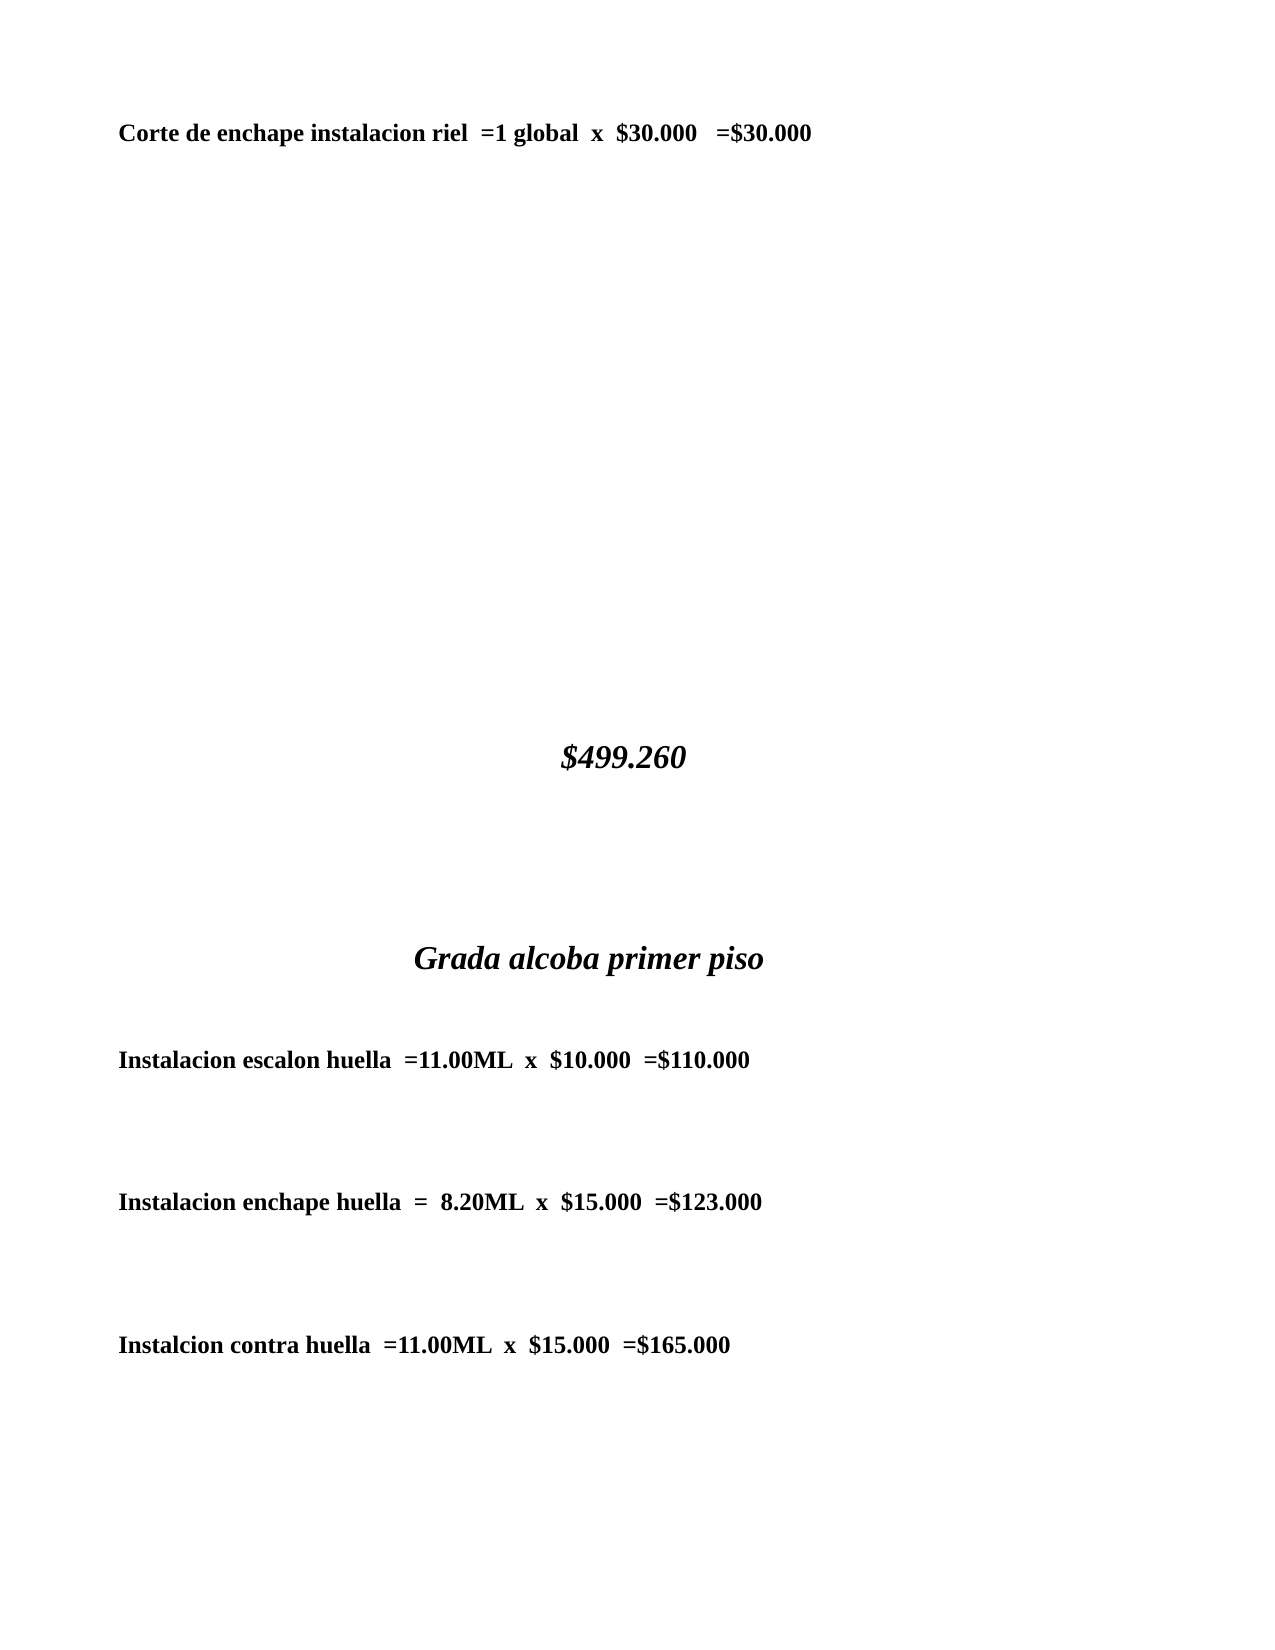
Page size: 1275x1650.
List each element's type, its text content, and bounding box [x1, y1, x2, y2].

text Instalcion contra huella =11.00ML x $15.000 =$165.000 [118, 1330, 1157, 1359]
text Instalacion escalon huella =11.00ML x $10.000 =$110.000 [118, 1045, 1157, 1073]
text Corte de enchape instalacion riel =1 global x $30.000 =$30.000 [118, 118, 1157, 147]
text Instalacion enchape huella = 8.20ML x $15.000 =$123.000 [118, 1187, 1157, 1216]
text Grada alcoba primer piso [118, 938, 1157, 977]
text $499.260 [118, 737, 1157, 775]
